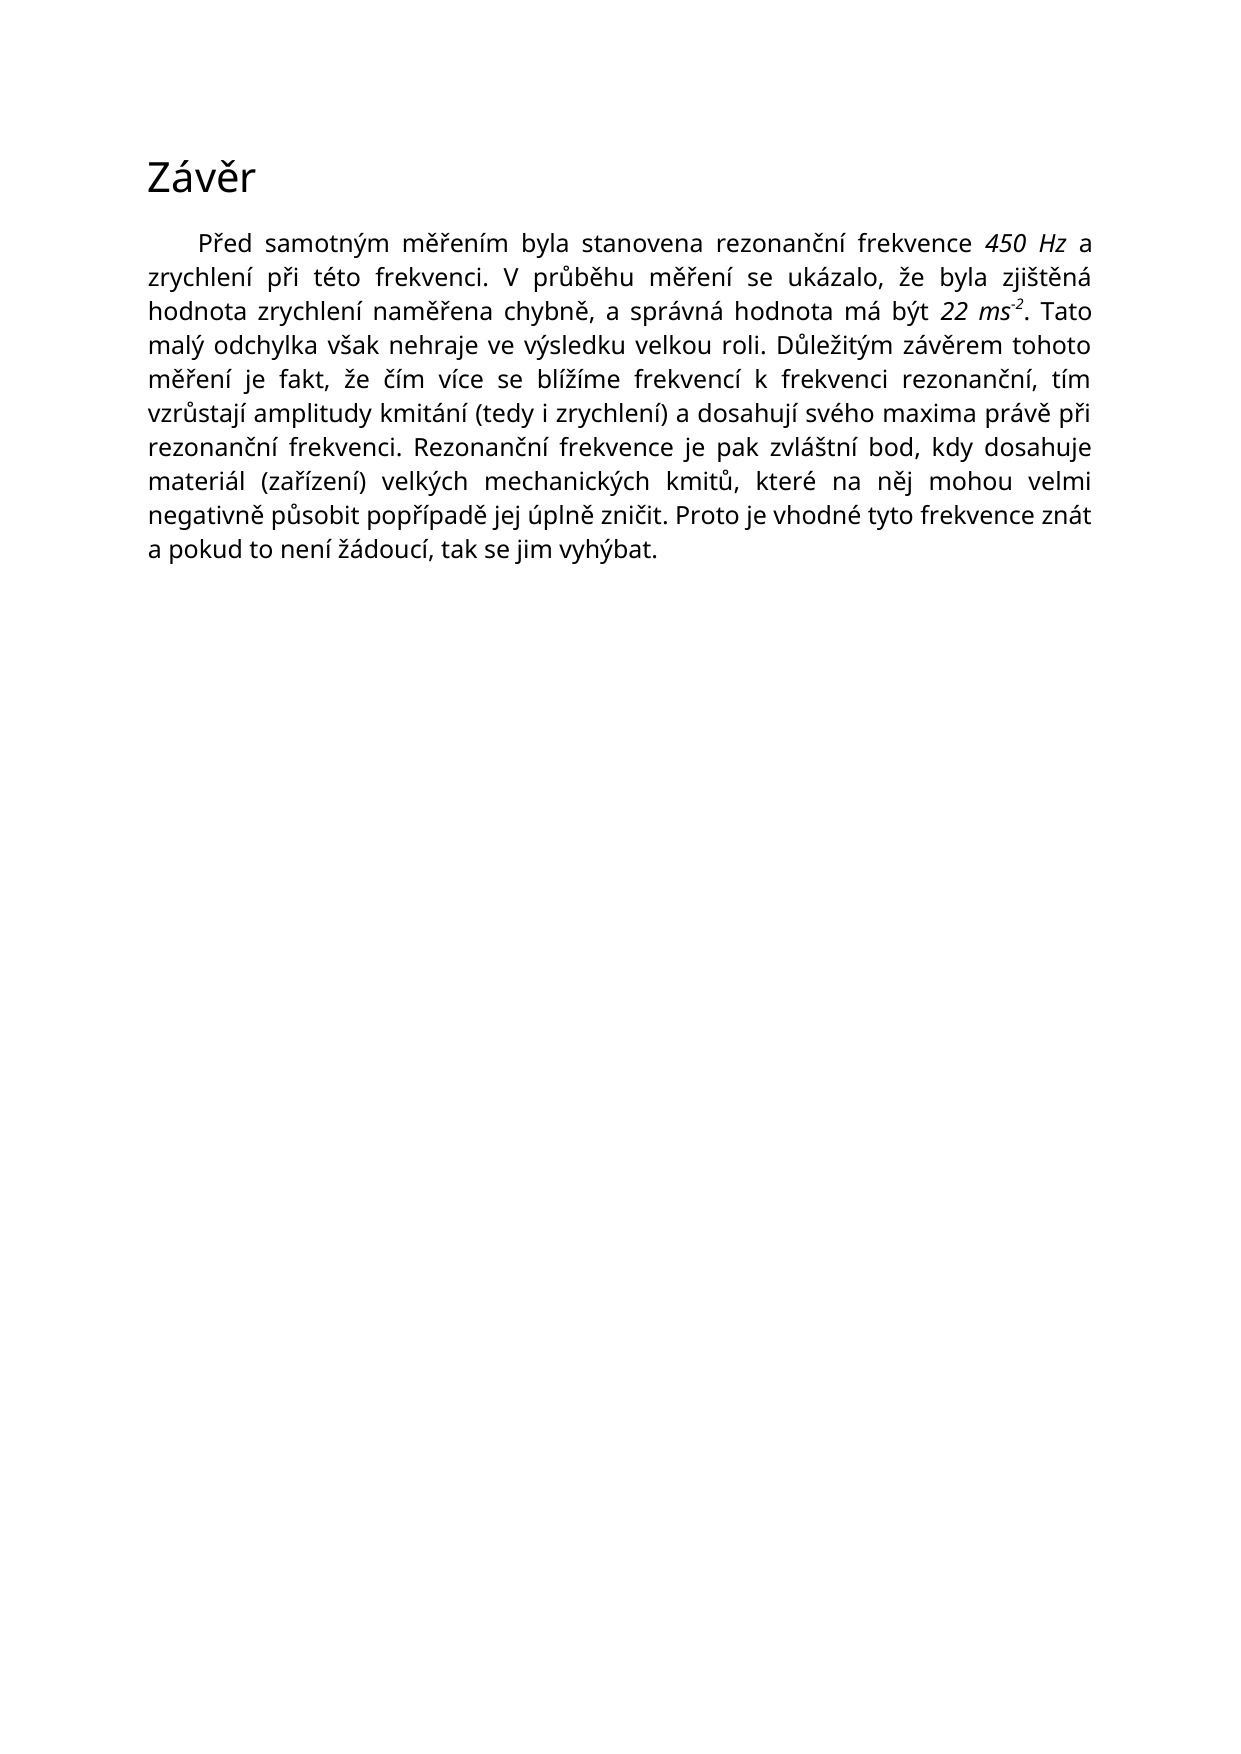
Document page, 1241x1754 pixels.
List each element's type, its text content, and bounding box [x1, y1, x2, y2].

text Před samotným měřením byla stanovena rezonanční frekvence 450 Hz a zrychlení při této frekvenci. V průběhu měření se ukázalo, že byla zjištěná hodnota zrychlení naměřena chybně, a správná hodnota má být 22 ms-2. Tato malý odchylka však nehraje ve výsledku velkou roli. Důležitým závěrem tohoto měření je fakt, že čím více se blížíme frekvencí k frekvenci rezonanční, tím vzrůstají amplitudy kmitání (tedy i zrychlení) a dosahují svého maxima právě při rezonanční frekvenci. Rezonanční frekvence je pak zvláštní bod, kdy dosahuje materiál (zařízení) velkých mechanických kmitů, které na něj mohou velmi negativně působit popřípadě jej úplně zničit. Proto je vhodné tyto frekvence znát a pokud to není žádoucí, tak se jim vyhýbat. [148, 225, 1093, 566]
subtitle Závěr [148, 148, 1093, 204]
